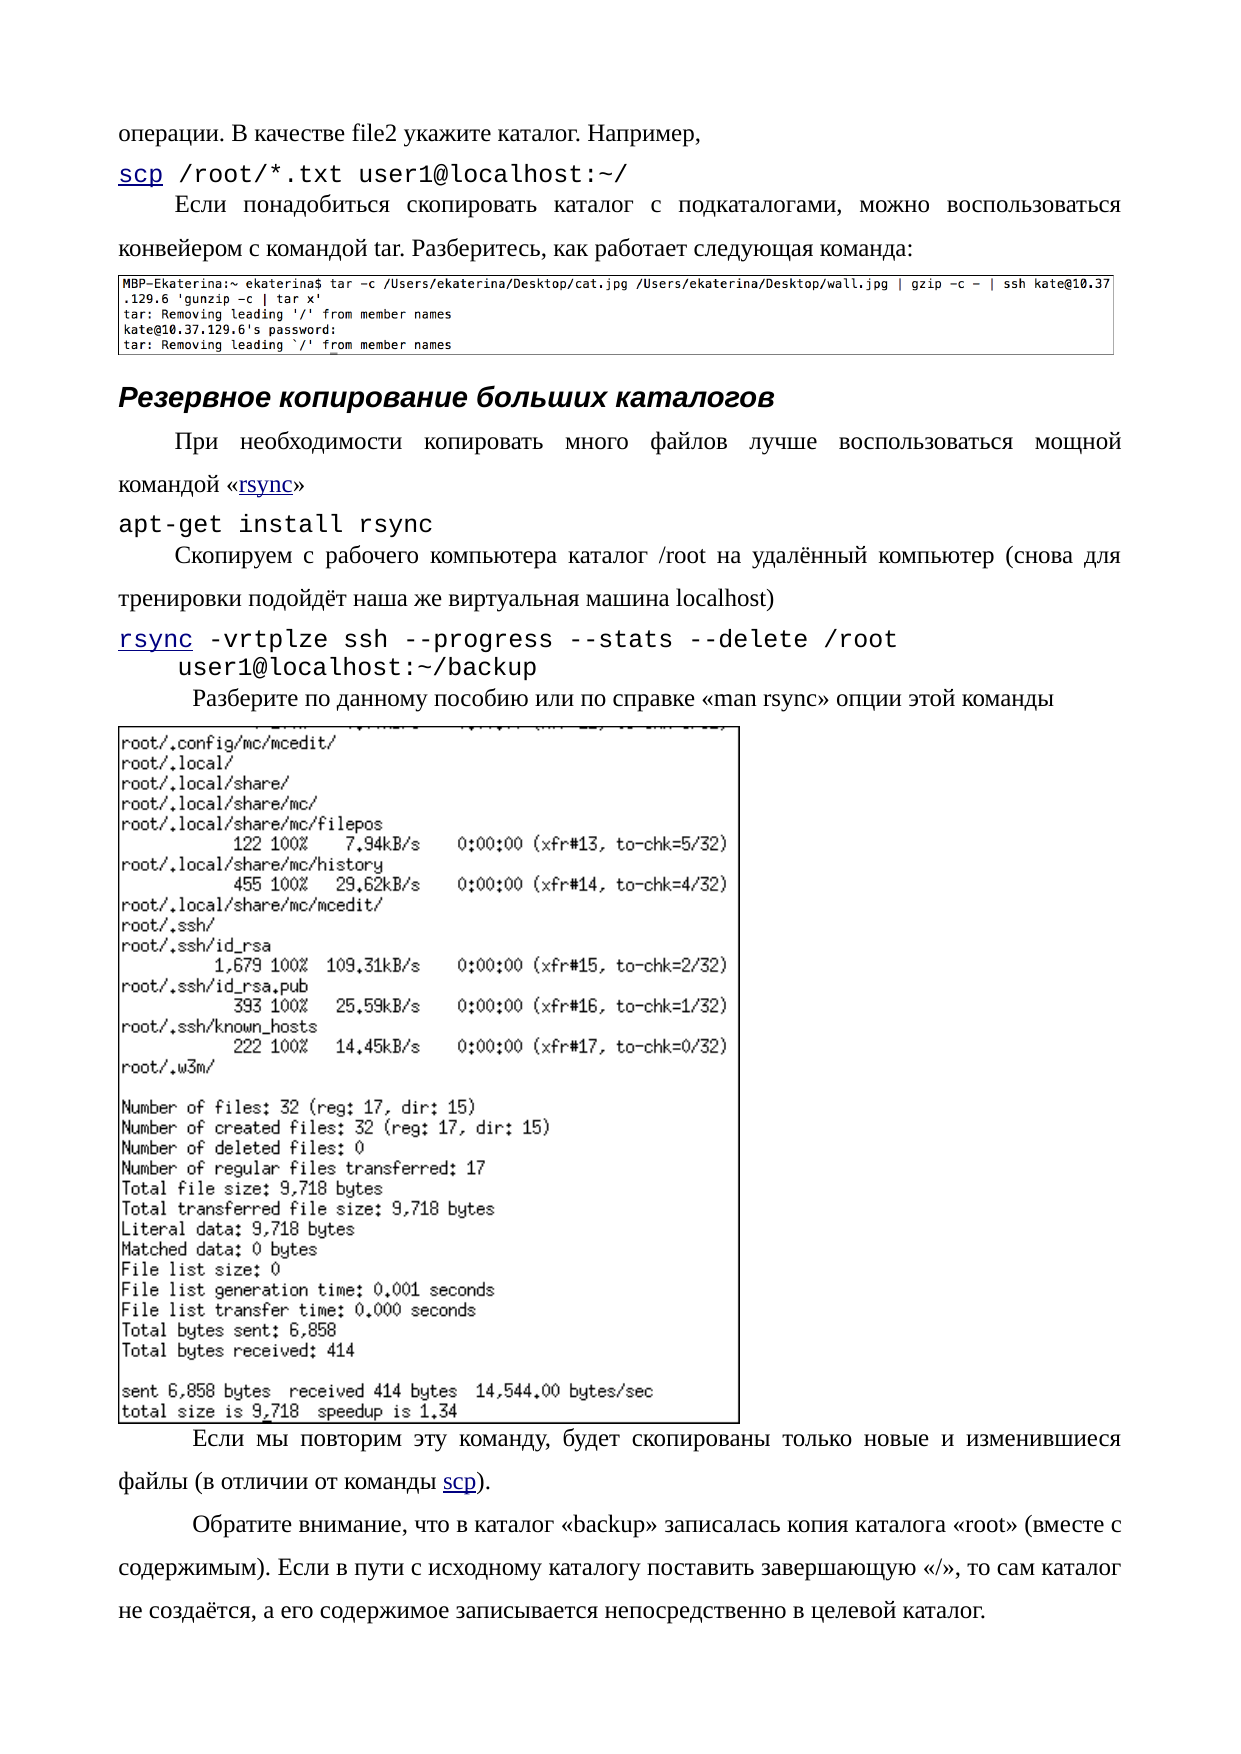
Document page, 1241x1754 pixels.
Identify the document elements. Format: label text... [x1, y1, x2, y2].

text Если мы повторим эту команду, будет скопированы только новые и изменившиеся файлы (в отличии от команды scp). [118, 1423, 1122, 1495]
picture [118, 726, 740, 1424]
text Обратите внимание, что в каталог «backup» записалась копия каталога «root» (вместе с содержимым). Если в пути с исходному каталогу поставить завершающую «/», то сам каталог не создаётся, а его содержимое записывается непосредственно в целевой каталог. [118, 1509, 1122, 1624]
text rsync -vrtplze ssh --progress --stats --delete /root user1@localhost:~/backup [118, 627, 1122, 683]
subtitle Резервное копирование больших каталогов [118, 380, 1122, 413]
text операции. В качестве file2 укажите каталог. Например, [118, 118, 1122, 147]
text При необходимости копировать много файлов лучше воспользоваться мощной командой «rsync» [118, 426, 1122, 498]
text Скопируем с рабочего компьютера каталог /root на удалённый компьютер (снова для тренировки подойдёт наша же виртуальная машина localhost) [118, 540, 1122, 612]
text apt-get install rsync [118, 512, 1122, 540]
text Разберите по данному пособию или по справке «man rsync» опции этой команды [118, 683, 1122, 712]
text Если понадобиться скопировать каталог с подкаталогами, можно воспользоваться конвейером с командой tar. Разберитесь, как работает следующая команда: [118, 189, 1122, 261]
picture [118, 275, 1114, 355]
text scp /root/*.txt user1@localhost:~/ [118, 161, 1122, 189]
